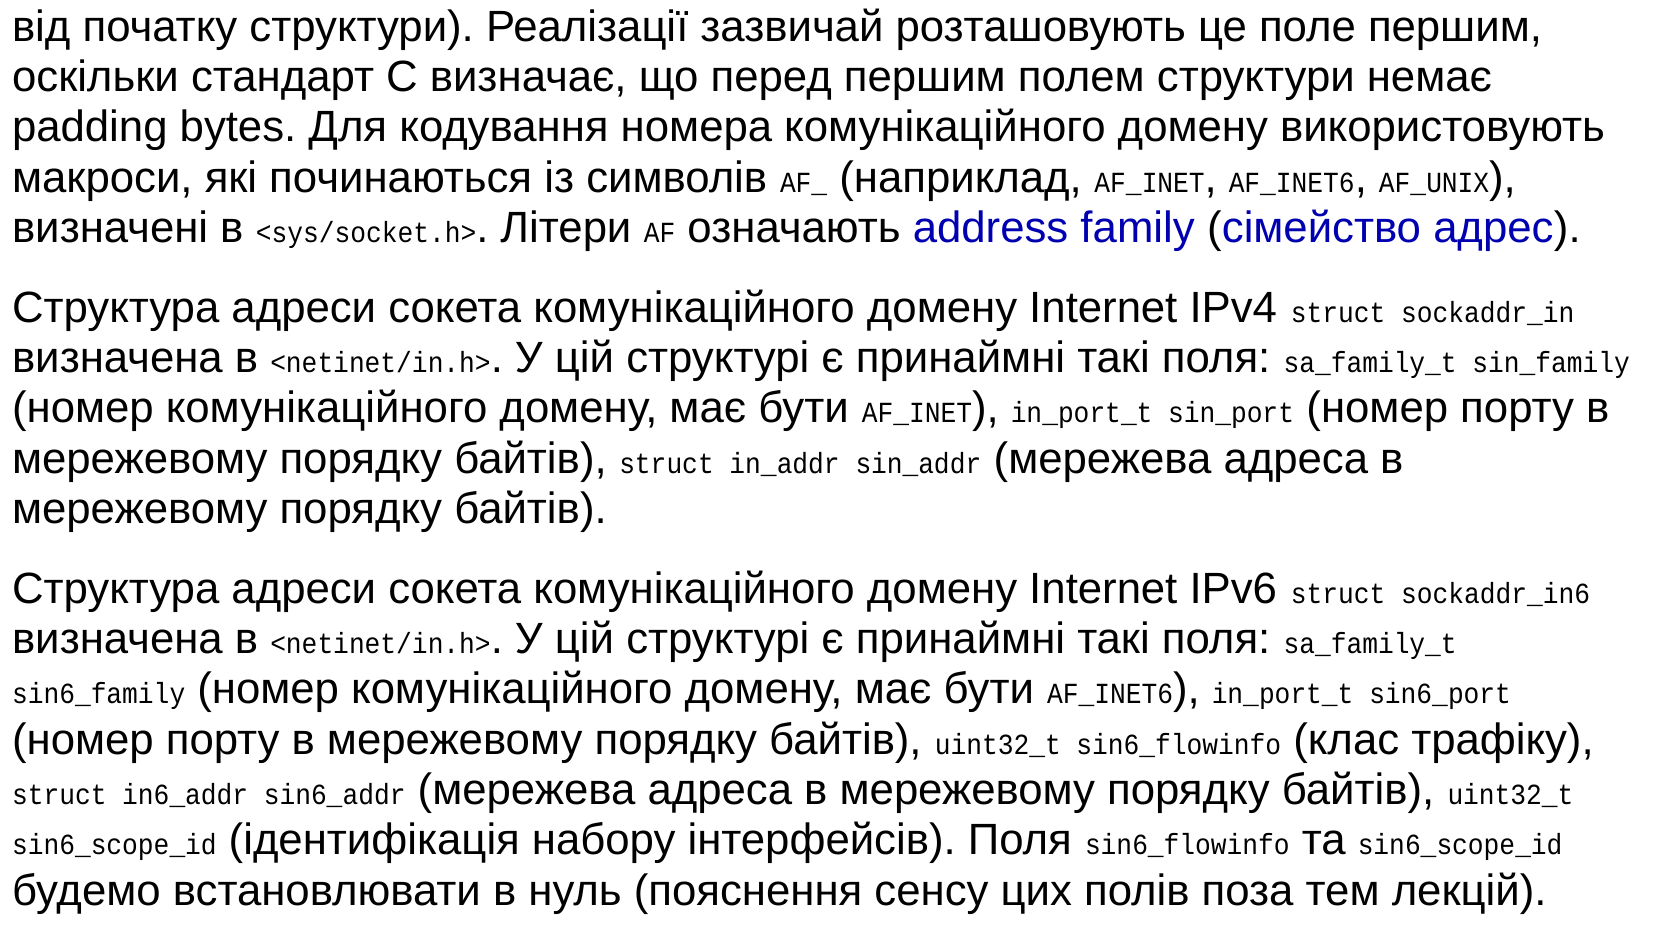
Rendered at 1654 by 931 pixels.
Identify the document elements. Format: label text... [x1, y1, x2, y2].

text Структура адреси сокета комунікаційного домену Internet IPv4 struct sockaddr_in визначена в <netinet/in.h>. У цій структурі є принаймні такі поля: sa_family_t sin_family (номер комунікаційного домену, має бути AF_INET), in_port_t sin_port (номер порту в мережевому порядку байтів), struct in_addr sin_addr (мережева адреса в мережевому порядку байтів). [12, 281, 1642, 533]
text Структура адреси сокета комунікаційного домену Internet IPv6 struct sockaddr_in6 визначена в <netinet/in.h>. У цій структурі є принаймні такі поля: sa_family_t sin6_family (номер комунікаційного домену, має бути AF_INET6), in_port_t sin6_port (номер порту в мережевому порядку байтів), uint32_t sin6_flowinfo (клас трафіку), struct in6_addr sin6_addr (мережева адреса в мережевому порядку байтів), uint32_t sin6_scope_id (ідентифікація набору інтерфейсів). Поля sin6_flowinfo та sin6_scope_id будемо встановлювати в нуль (пояснення сенсу цих полів поза тем лекцій). [12, 562, 1642, 914]
text від початку структури). Реалізації зазвичай розташовують це поле першим, оскільки стандарт C визначає, що перед першим полем структури немає padding bytes. Для кодування номера комунікаційного домену використовують макроси, які починаються із символів AF_ (наприклад, AF_INET, AF_INET6, AF_UNIX), визначені в <sys/socket.h>. Літери AF означають address family (сімейство адрес). [12, 0, 1642, 252]
